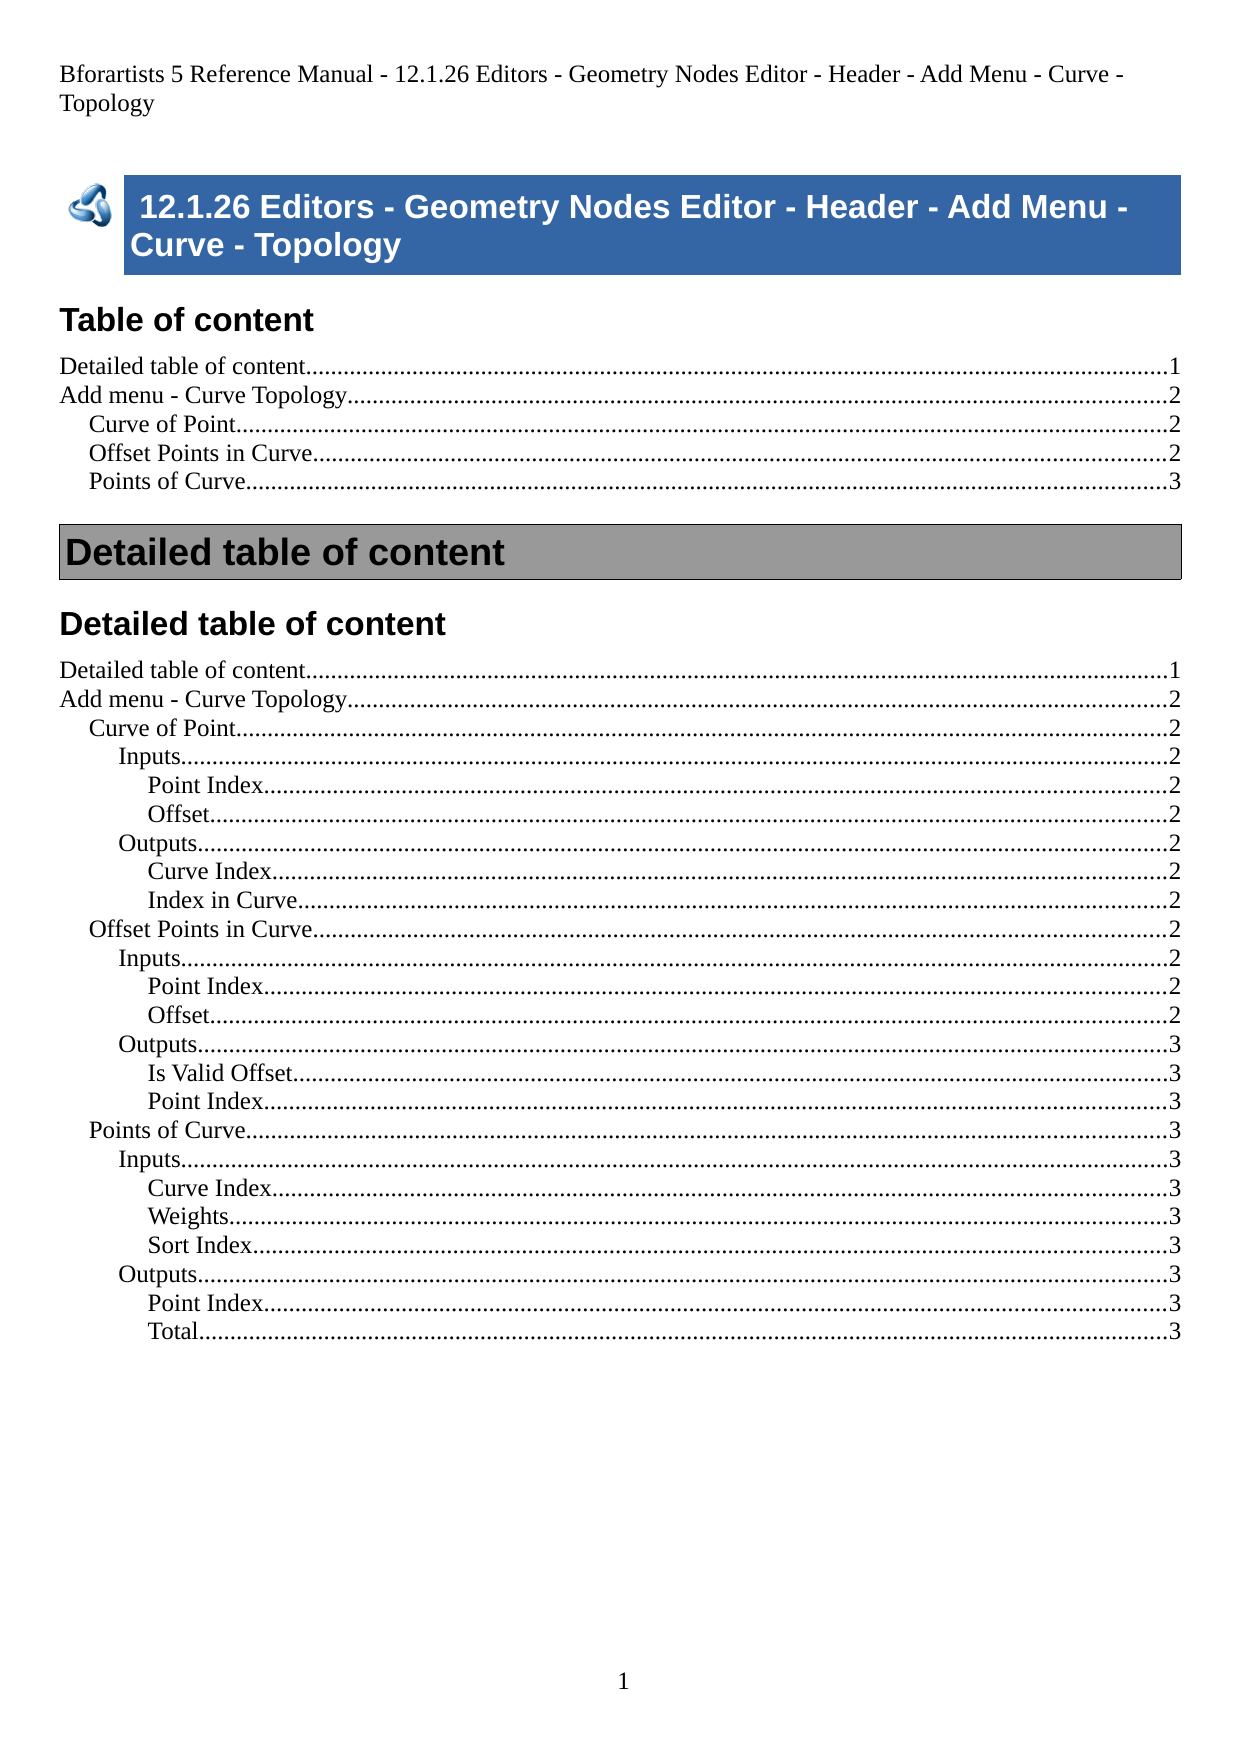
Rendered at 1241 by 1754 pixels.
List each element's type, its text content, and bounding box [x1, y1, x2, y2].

text Outputs 2 [118, 828, 1181, 856]
text Add menu - Curve Topology 2 [59, 684, 1181, 713]
text Detailed table of content 1 [59, 351, 1181, 380]
text Offset 2 [147, 799, 1181, 828]
text Points of Curve 3 [88, 466, 1181, 495]
text Curve Index 3 [147, 1173, 1181, 1201]
table_header 12.1.26 Editors - Geometry Nodes Editor - Header - Add Menu - Curve - Topology [124, 175, 1181, 275]
text Curve of Point 2 [88, 713, 1181, 741]
text Curve of Point 2 [88, 409, 1181, 438]
table_header Detailed table of content [60, 525, 1181, 579]
text Outputs 3 [118, 1029, 1181, 1058]
text Outputs 3 [118, 1259, 1181, 1288]
text Is Valid Offset 3 [147, 1058, 1181, 1086]
text Point Index 3 [147, 1086, 1181, 1115]
subtitle Detailed table of content [59, 604, 1181, 643]
text Detailed table of content 1 [59, 655, 1181, 684]
text Curve Index 2 [147, 856, 1181, 885]
text Weights 3 [147, 1201, 1181, 1230]
text Point Index 3 [147, 1288, 1181, 1316]
text Index in Curve 2 [147, 885, 1181, 914]
table_header [59, 175, 124, 275]
picture [65, 180, 114, 230]
text Total 3 [147, 1316, 1181, 1345]
text Offset 2 [147, 1000, 1181, 1029]
text Point Index 2 [147, 971, 1181, 1000]
text Inputs 2 [118, 741, 1181, 770]
subtitle Table of content [59, 300, 1181, 339]
text Offset Points in Curve 2 [88, 438, 1181, 466]
text Points of Curve 3 [88, 1115, 1181, 1144]
text Offset Points in Curve 2 [88, 914, 1181, 943]
text Inputs 3 [118, 1144, 1181, 1173]
text Sort Index 3 [147, 1230, 1181, 1259]
text Point Index 2 [147, 770, 1181, 799]
text Inputs 2 [118, 943, 1181, 971]
text Add menu - Curve Topology 2 [59, 380, 1181, 409]
